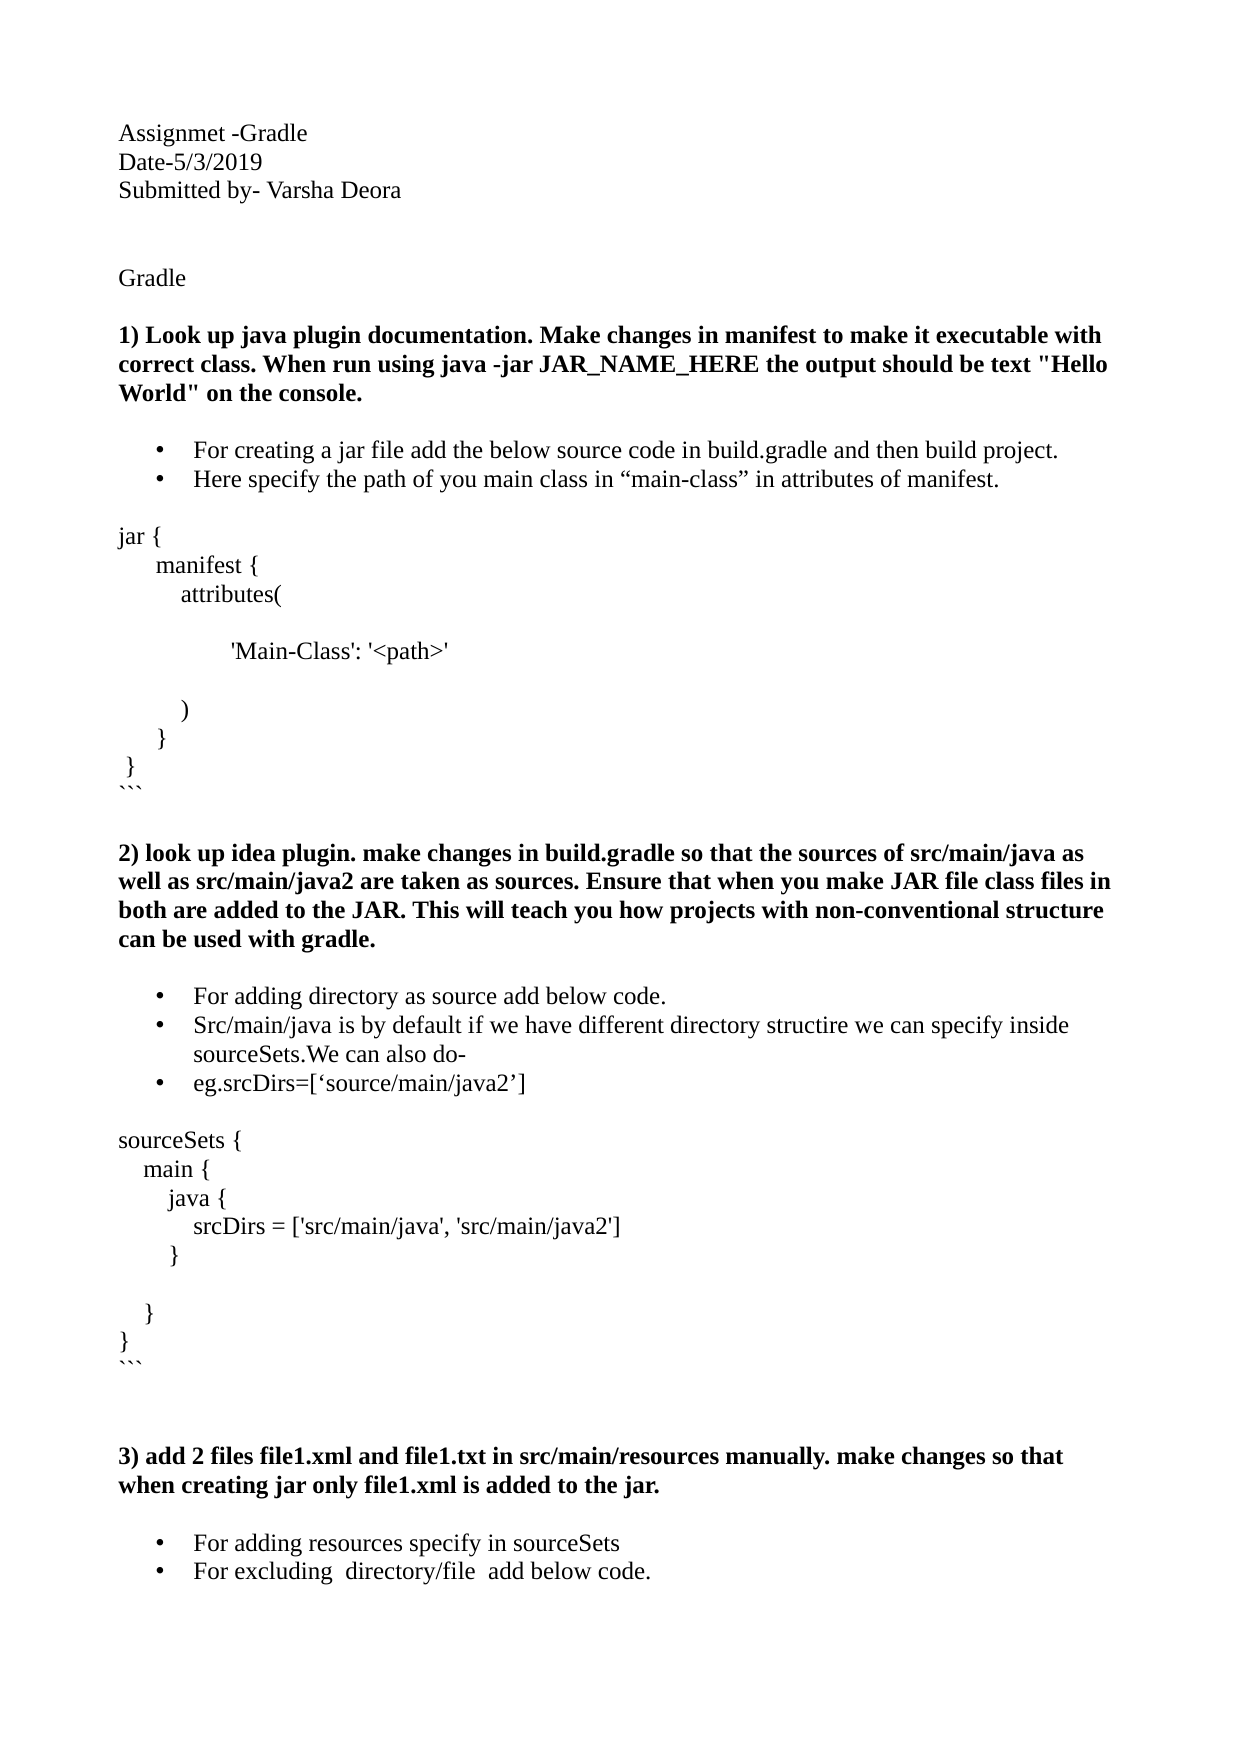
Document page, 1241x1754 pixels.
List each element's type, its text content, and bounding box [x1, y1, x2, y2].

text manifest { [118, 550, 1122, 579]
text 3) add 2 files file1.xml and file1.txt in src/main/resources manually. make changes so that when creating jar only file1.xml is added to the jar. [118, 1441, 1122, 1499]
text ``` [118, 780, 1122, 809]
list For creating a jar file add the below source code in build.gradle and then build project. [156, 435, 1122, 464]
list eg.srcDirs=[‘source/main/java2’] [156, 1068, 1122, 1096]
text 'Main-Class': '<path>' [118, 636, 1122, 665]
list Src/main/java is by default if we have different directory structire we can specify inside sourceSets.We can also do- [156, 1010, 1122, 1068]
text attributes( [118, 579, 1122, 608]
text } [118, 1298, 1122, 1326]
text ) [118, 694, 1122, 723]
list Here specify the path of you main class in “main-class” in attributes of manifest. [156, 464, 1122, 493]
text } [118, 751, 1122, 780]
text srcDirs = ['src/main/java', 'src/main/java2'] [118, 1211, 1122, 1240]
text 2) look up idea plugin. make changes in build.gradle so that the sources of src/main/java as well as src/main/java2 are taken as sources. Ensure that when you make JAR file class files in both are added to the JAR. This will teach you how projects with non-conventional structure can be used with gradle. [118, 838, 1122, 953]
text sourceSets { [118, 1125, 1122, 1154]
text } [118, 1326, 1122, 1355]
text java { [118, 1183, 1122, 1211]
text 1) Look up java plugin documentation. Make changes in manifest to make it executable with correct class. When run using java -jar JAR_NAME_HERE the output should be text "Hello World" on the console. [118, 320, 1122, 406]
text } [118, 1240, 1122, 1269]
text } [118, 723, 1122, 751]
text ``` [118, 1355, 1122, 1384]
text jar { [118, 521, 1122, 550]
text Gradle [118, 263, 1122, 291]
list For excluding directory/file add below code. [156, 1556, 1122, 1585]
list For adding directory as source add below code. [156, 981, 1122, 1010]
text main { [118, 1154, 1122, 1183]
list For adding resources specify in sourceSets [156, 1528, 1122, 1556]
